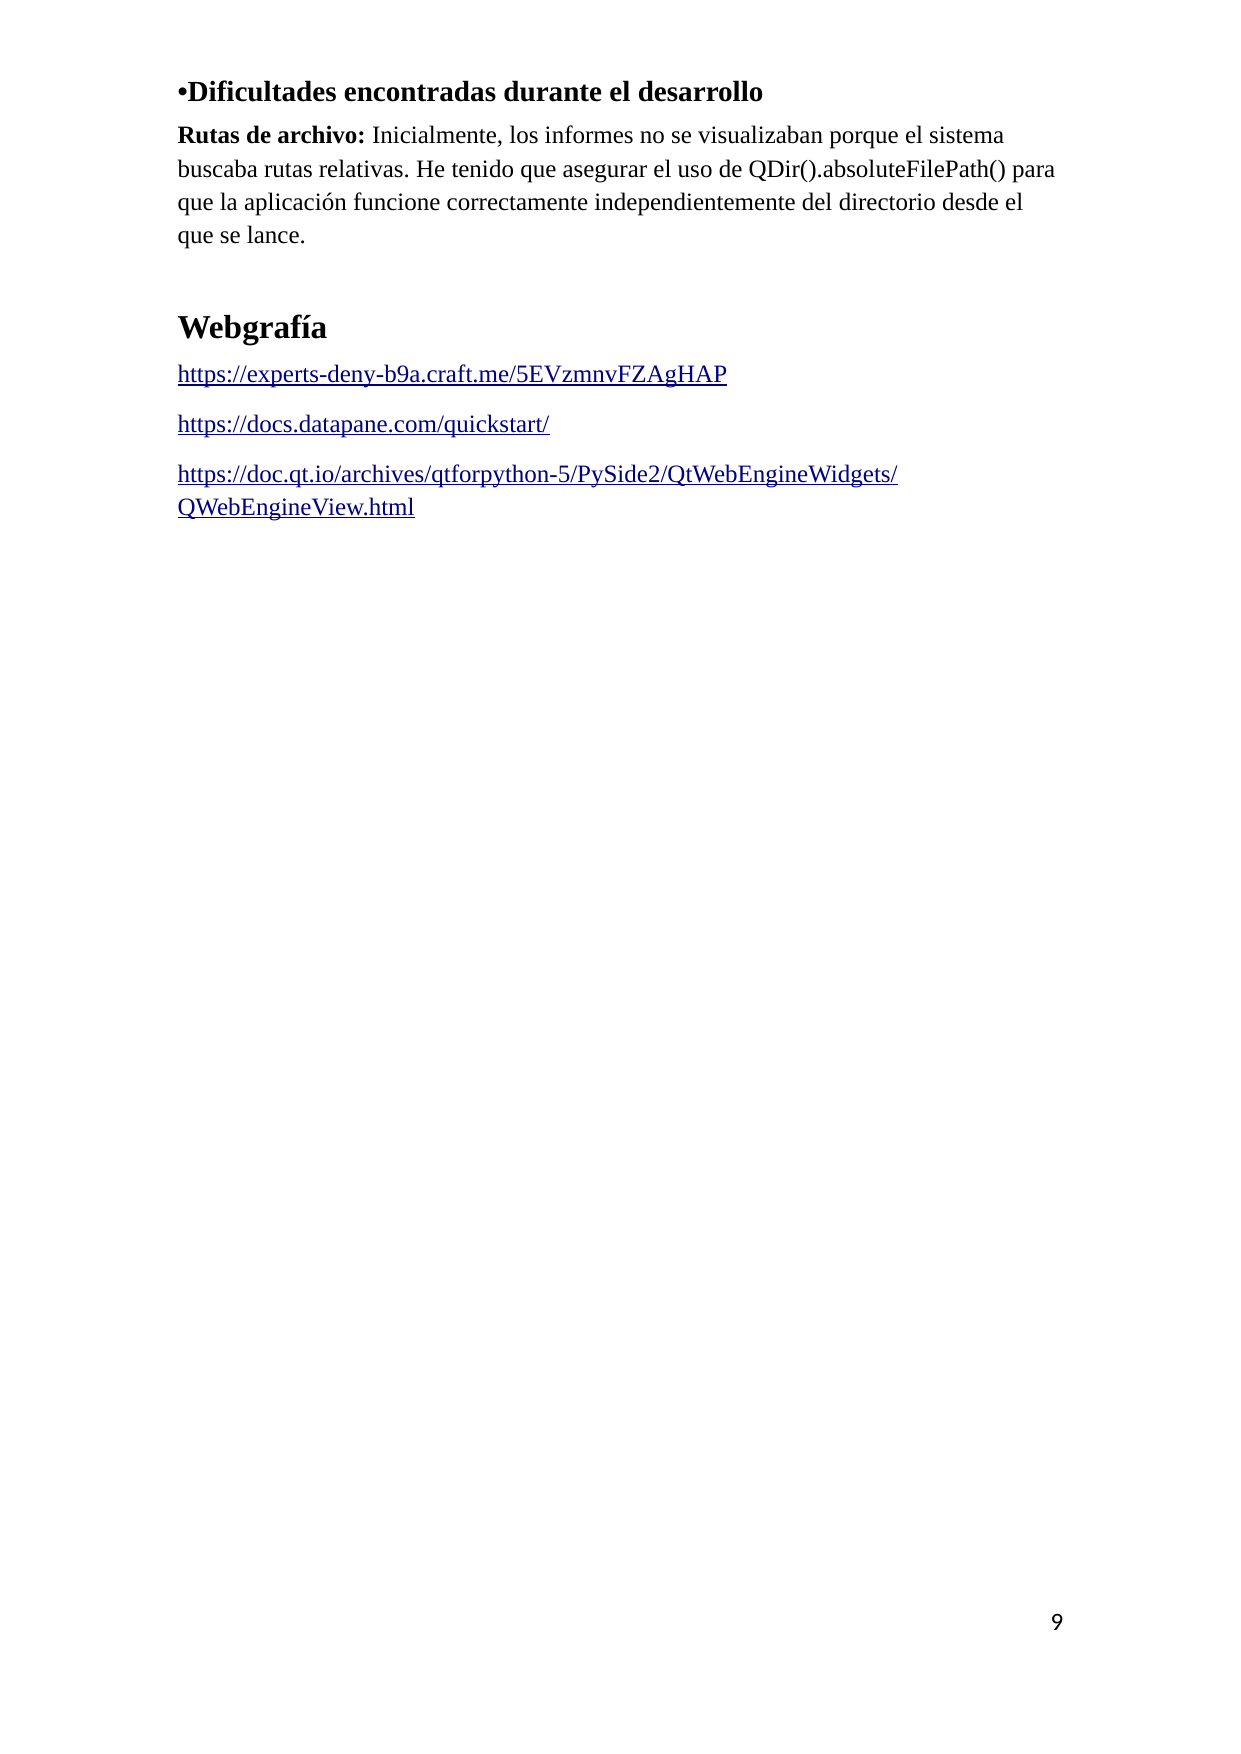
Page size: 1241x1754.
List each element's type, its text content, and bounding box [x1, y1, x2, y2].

subtitle •Dificultades encontradas durante el desarrollo [177, 74, 1063, 107]
text https://docs.datapane.com/quickstart/ [177, 409, 1063, 438]
text Rutas de archivo: Inicialmente, los informes no se visualizaban porque el sistema buscaba rutas relativas. He tenido que asegurar el uso de QDir().absoluteFilePath() para que la aplicación funcione correctamente independientemente del directorio desde el que se lance. [177, 121, 1063, 248]
text https://experts-deny-b9a.craft.me/5EVzmnvFZAgHAP [177, 359, 1063, 388]
subtitle Webgrafía [177, 307, 1063, 345]
text https://doc.qt.io/archives/qtforpython-5/PySide2/QtWebEngineWidgets/QWebEngineView.html [177, 459, 1063, 520]
